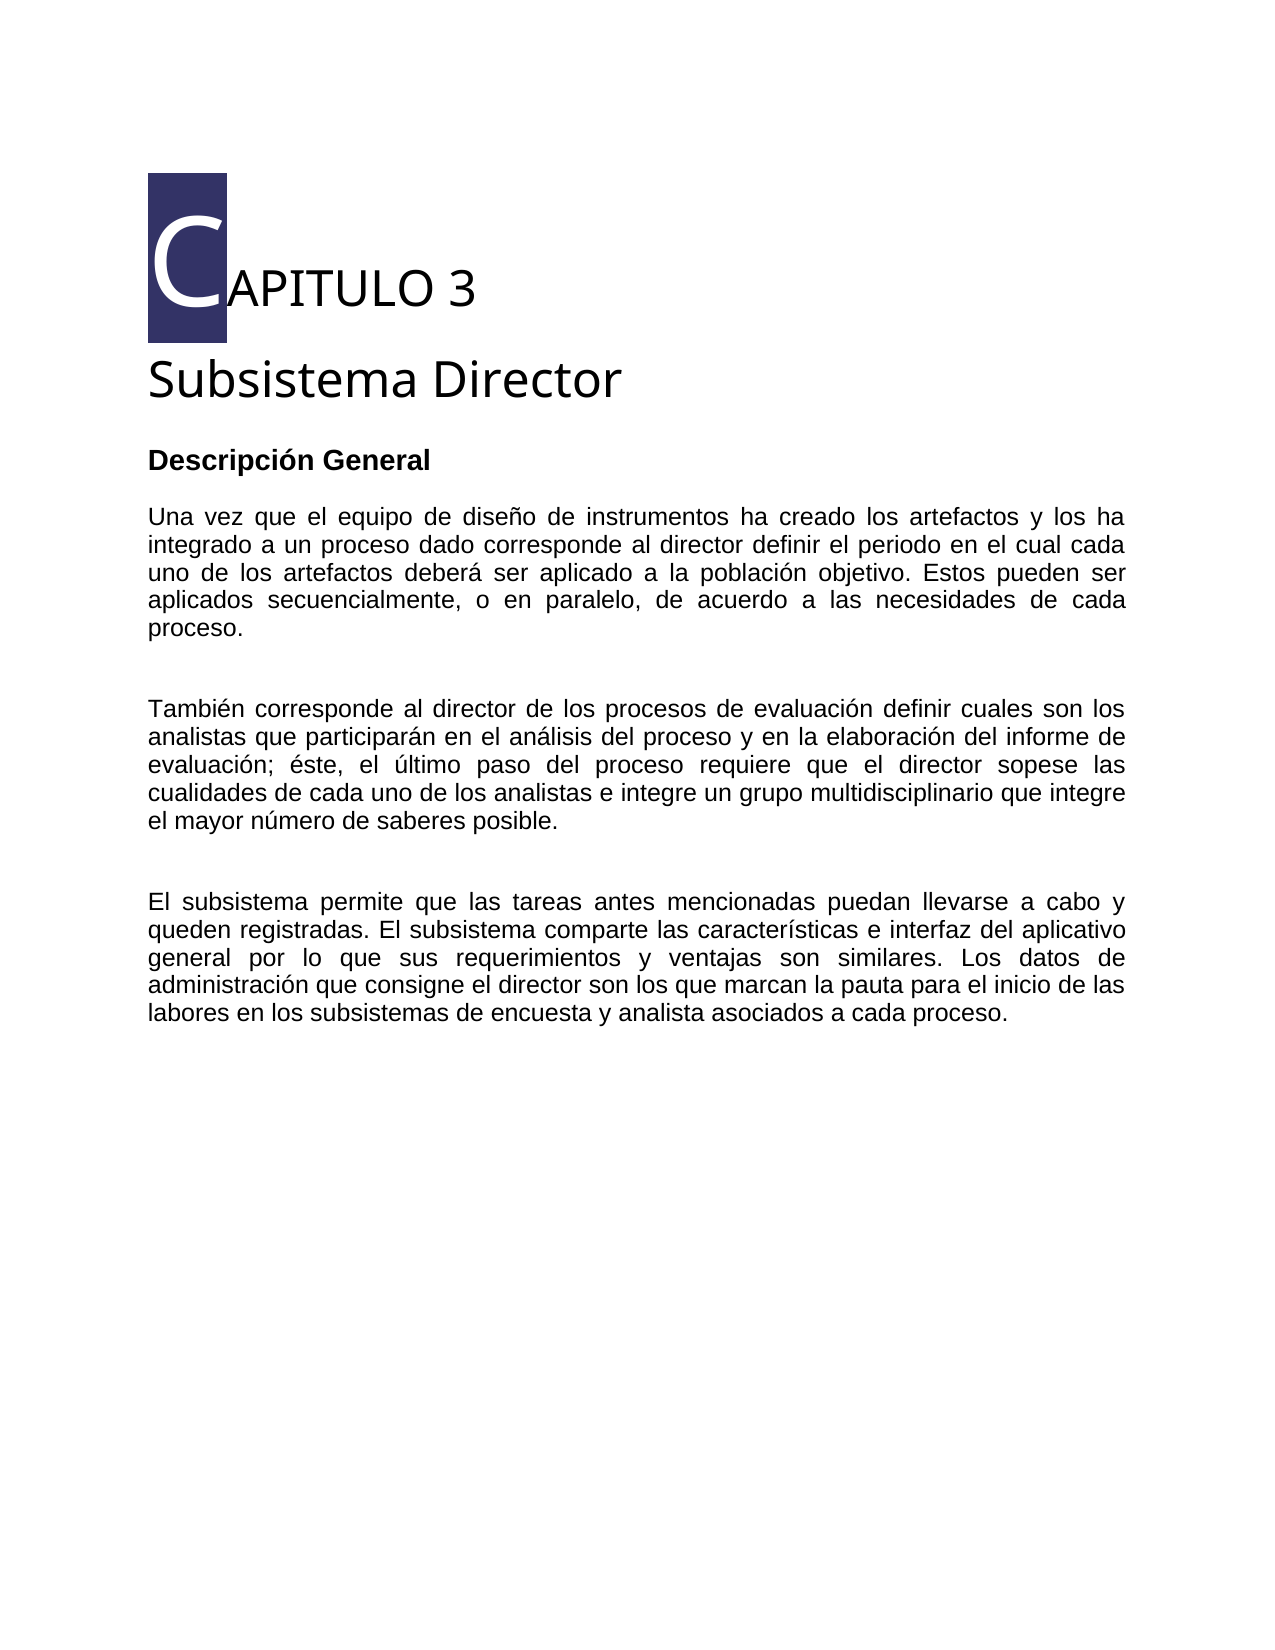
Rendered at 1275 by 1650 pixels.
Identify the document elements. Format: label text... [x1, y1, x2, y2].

text Subsistema Director [148, 343, 1127, 412]
text También corresponde al director de los procesos de evaluación definir cuales son los analistas que participarán en el análisis del proceso y en la elaboración del informe de evaluación; éste, el último paso del proceso requiere que el director sopese las cualidades de cada uno de los analistas e integre un grupo multidisciplinario que integre el mayor número de saberes posible. [148, 695, 1127, 834]
text Una vez que el equipo de diseño de instrumentos ha creado los artefactos y los ha integrado a un proceso dado corresponde al director definir el periodo en el cual cada uno de los artefactos deberá ser aplicado a la población objetivo. Estos pueden ser aplicados secuencialmente, o en paralelo, de acuerdo a las necesidades de cada proceso. [148, 502, 1127, 642]
text CAPITULO 3 [148, 173, 1127, 343]
text Descripción General [148, 444, 1127, 477]
text El subsistema permite que las tareas antes mencionadas puedan llevarse a cabo y queden registradas. El subsistema comparte las características e interfaz del aplicativo general por lo que sus requerimientos y ventajas son similares. Los datos de administración que consigne el director son los que marcan la pauta para el inicio de las labores en los subsistemas de encuesta y analista asociados a cada proceso. [148, 887, 1127, 1027]
